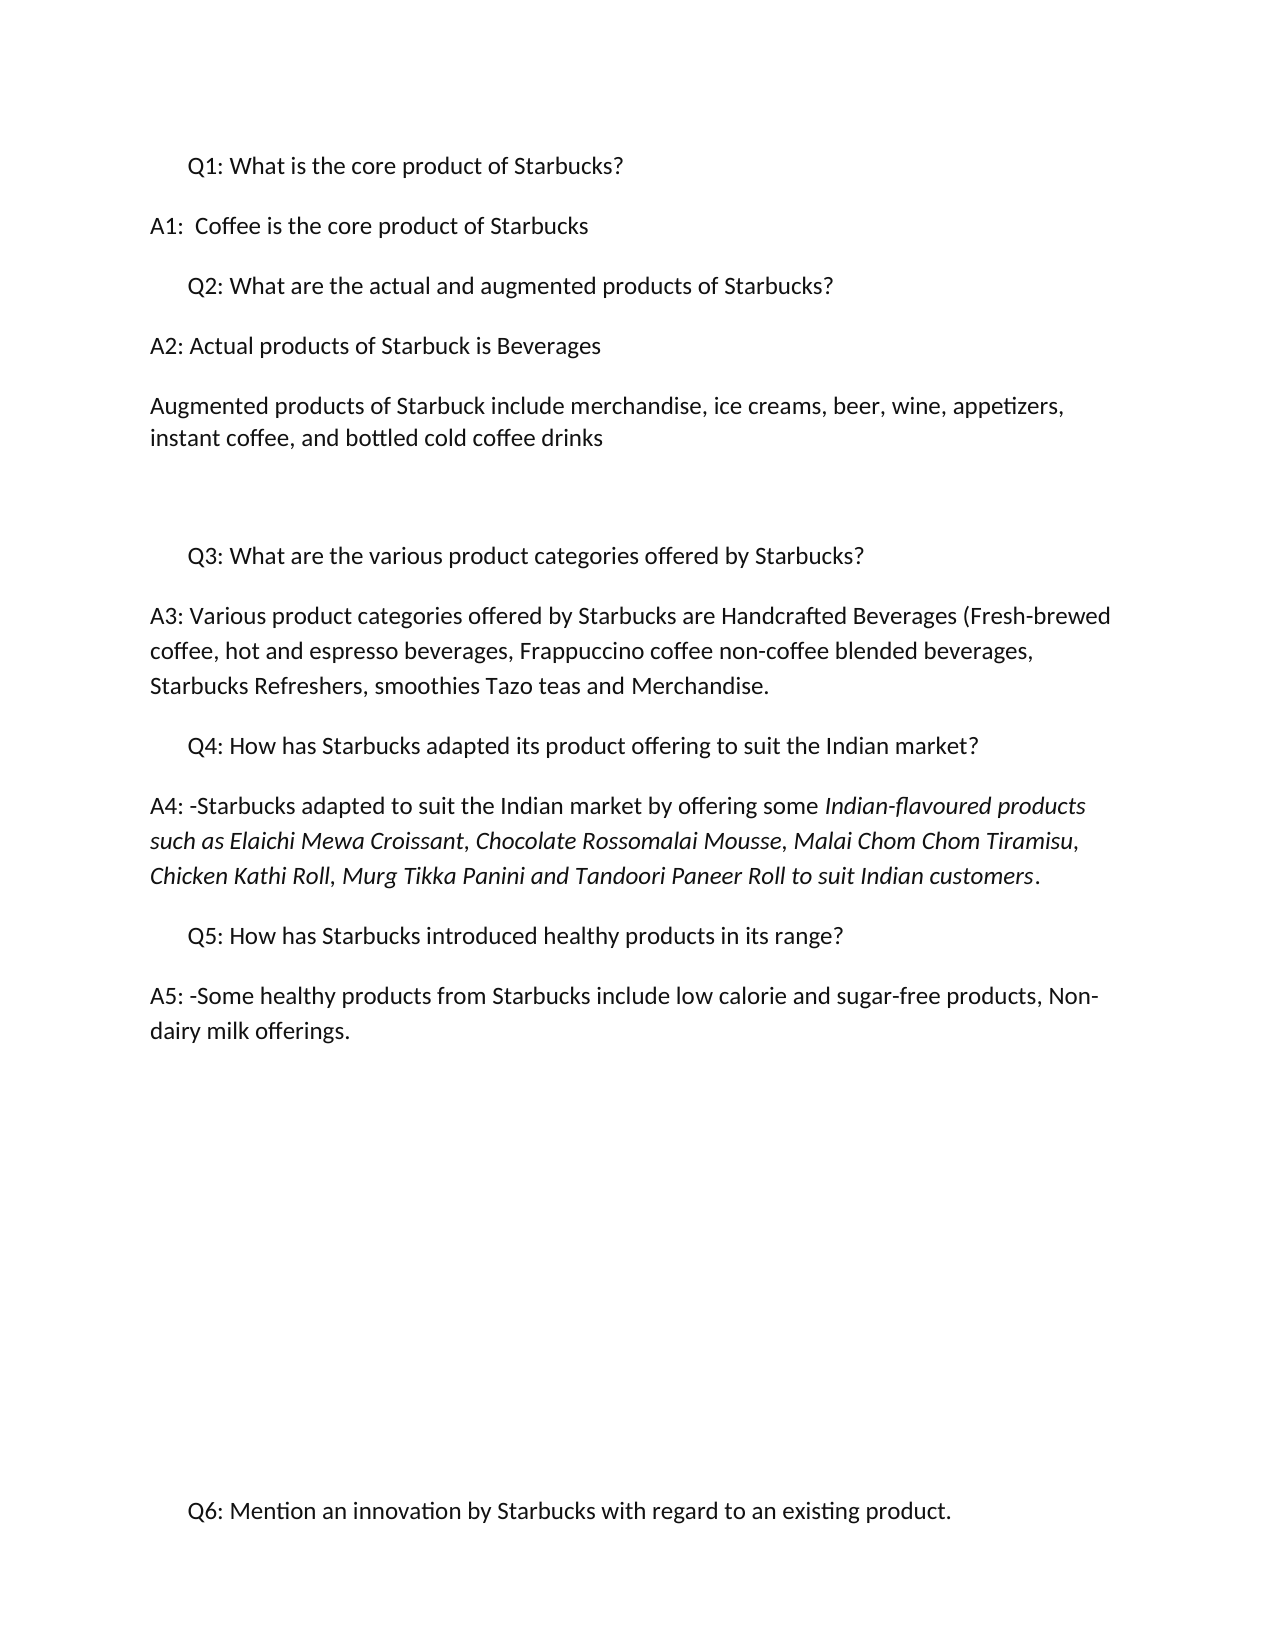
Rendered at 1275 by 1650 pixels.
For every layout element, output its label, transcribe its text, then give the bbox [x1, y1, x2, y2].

text Q5: How has Starbucks introduced healthy products in its range? [187, 920, 1125, 951]
text Q6: Mention an innovation by Starbucks with regard to an existing product. [187, 1495, 1125, 1526]
text Q1: What is the core product of Starbucks? [187, 150, 1125, 181]
text Q2: What are the actual and augmented products of Starbucks? [187, 270, 1125, 301]
text A5: -Some healthy products from Starbucks include low calorie and sugar-free products, Non-dairy milk offerings. [150, 980, 1125, 1046]
text A3: Various product categories offered by Starbucks are Handcrafted Beverages (Fresh-brewed coffee, hot and espresso beverages, Frappuccino coffee non-coffee blended beverages, Starbucks Refreshers, smoothies Tazo teas and Merchandise. [150, 600, 1125, 701]
text A2: Actual products of Starbuck is Beverages [150, 330, 1125, 361]
text A1: Coffee is the core product of Starbucks [150, 210, 1125, 241]
text Augmented products of Starbuck include merchandise, ice creams, beer, wine, appetizers, instant coffee, and bottled cold coffee drinks [150, 390, 1125, 453]
text A4: -Starbucks adapted to suit the Indian market by offering some Indian-flavoured products such as Elaichi Mewa Croissant, Chocolate Rossomalai Mousse, Malai Chom Chom Tiramisu, Chicken Kathi Roll, Murg Tikka Panini and Tandoori Paneer Roll to suit Indian customers. [150, 790, 1125, 891]
text Q4: How has Starbucks adapted its product offering to suit the Indian market? [187, 730, 1125, 761]
text Q3: What are the various product categories offered by Starbucks? [187, 540, 1125, 571]
